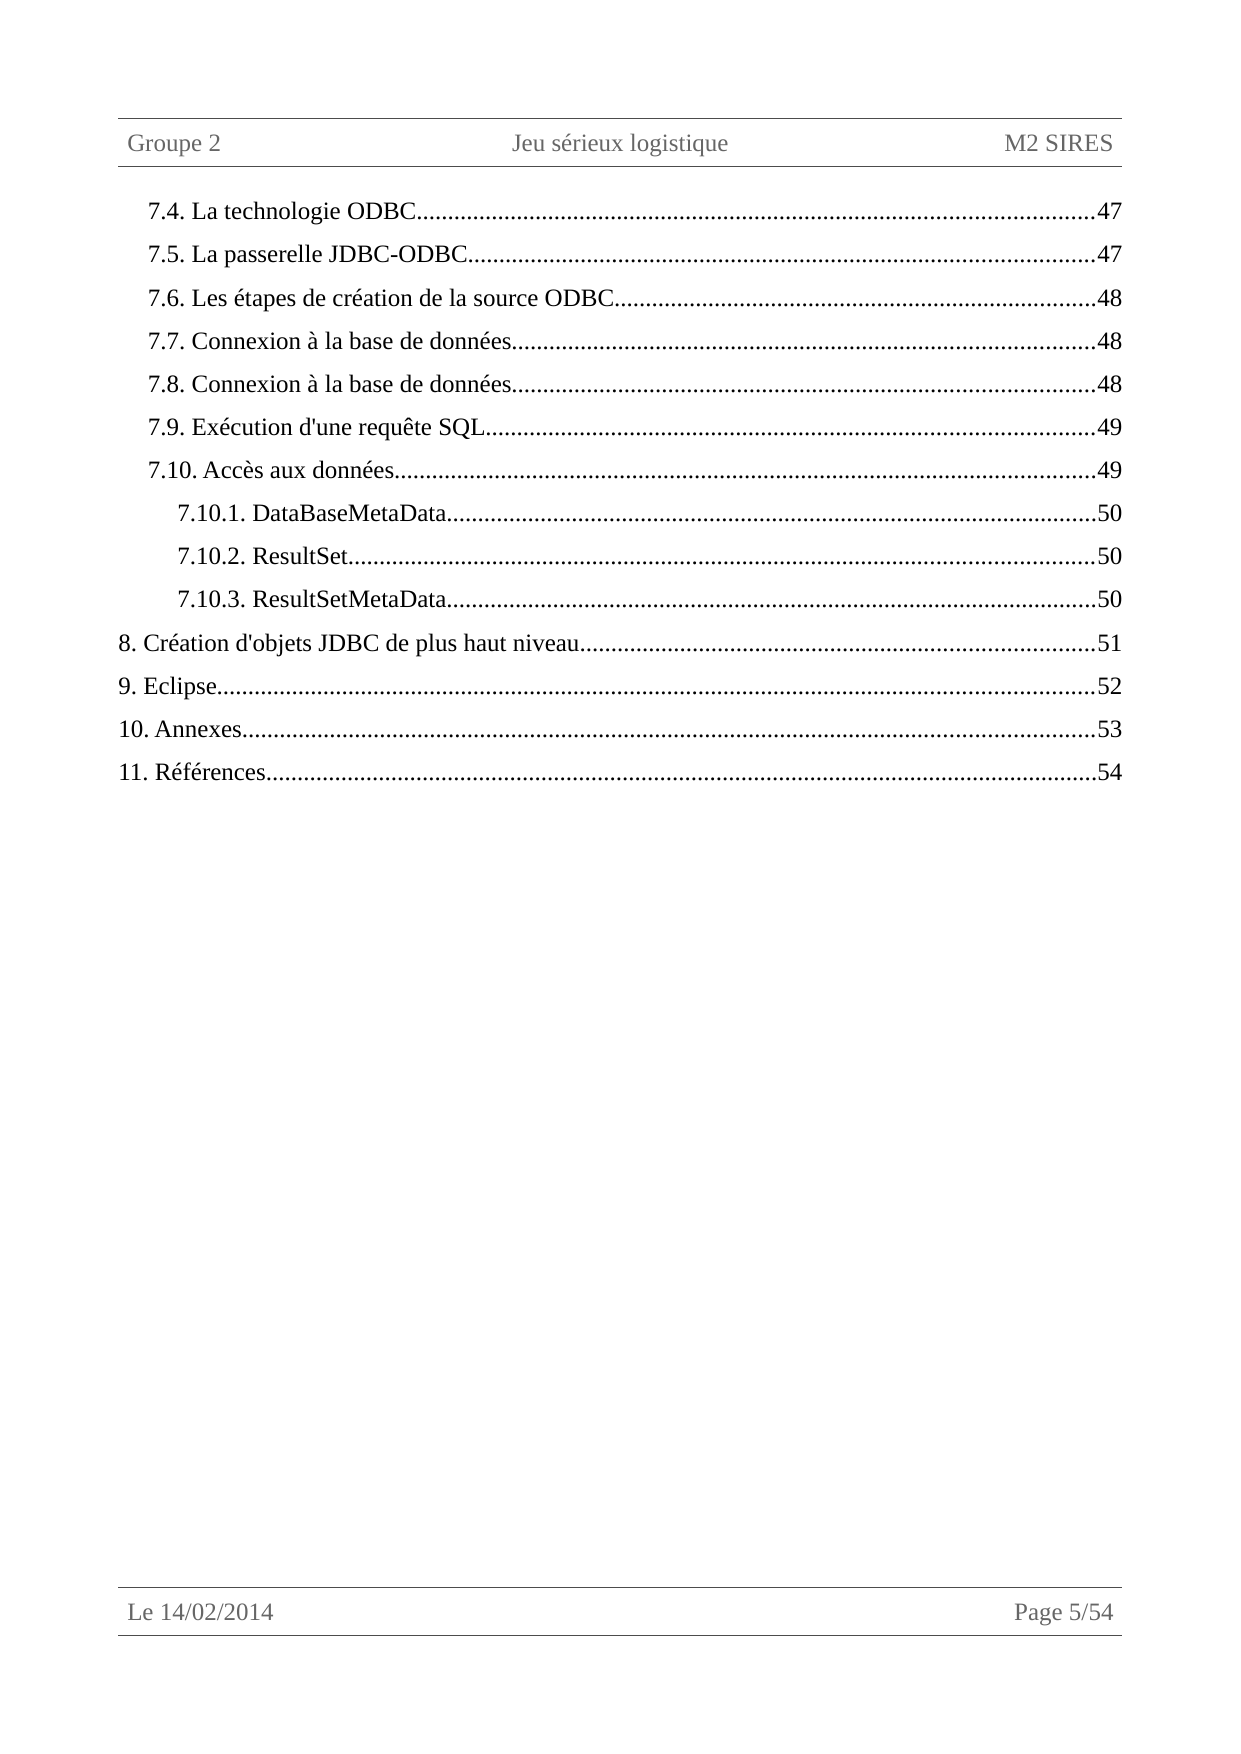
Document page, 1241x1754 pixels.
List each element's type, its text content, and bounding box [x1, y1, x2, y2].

text 7.8. Connexion à la base de données 48 [148, 369, 1122, 398]
text 7.10. Accès aux données 49 [148, 455, 1122, 484]
text 11. Références 54 [118, 757, 1122, 786]
text 7.10.1. DataBaseMetaData 50 [177, 498, 1122, 527]
text 7.10.2. ResultSet 50 [177, 541, 1122, 570]
text 7.10.3. ResultSetMetaData 50 [177, 584, 1122, 613]
text 10. Annexes 53 [118, 714, 1122, 743]
text 7.5. La passerelle JDBC-ODBC 47 [148, 239, 1122, 268]
text 7.4. La technologie ODBC 47 [148, 196, 1122, 225]
text 7.9. Exécution d'une requête SQL 49 [148, 412, 1122, 441]
text 9. Eclipse 52 [118, 671, 1122, 699]
text 7.7. Connexion à la base de données 48 [148, 326, 1122, 354]
text 8. Création d'objets JDBC de plus haut niveau 51 [118, 628, 1122, 656]
text 7.6. Les étapes de création de la source ODBC 48 [148, 283, 1122, 311]
